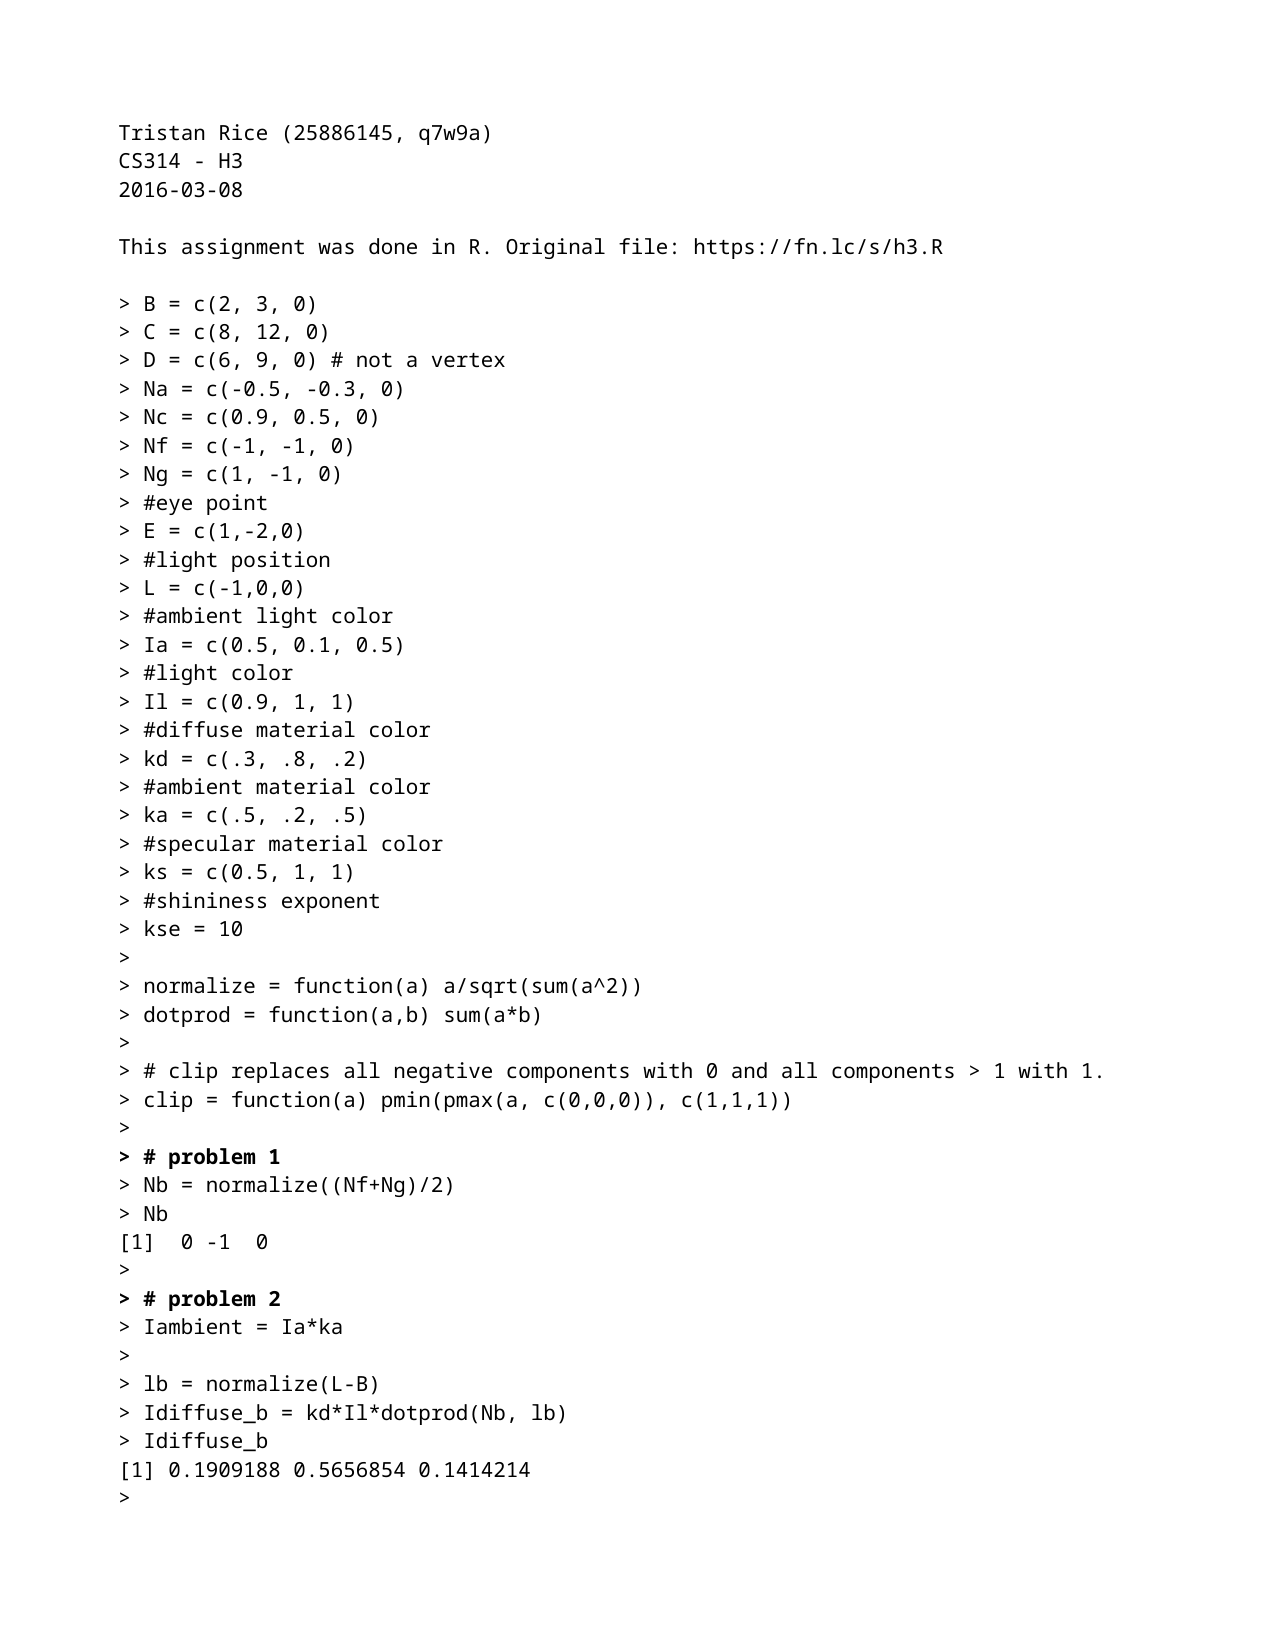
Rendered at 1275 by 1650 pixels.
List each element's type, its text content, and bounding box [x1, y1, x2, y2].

text > #light color [118, 658, 1157, 687]
text > #diffuse material color [118, 715, 1157, 744]
text > Ia = c(0.5, 0.1, 0.5) [118, 630, 1157, 658]
text > ks = c(0.5, 1, 1) [118, 857, 1157, 886]
text > [118, 1028, 1157, 1057]
text > Idiffuse_b [118, 1426, 1157, 1455]
text > C = c(8, 12, 0) [118, 317, 1157, 346]
text This assignment was done in R. Original file: https://fn.lc/s/h3.R [118, 232, 1157, 260]
text > #light position­ [118, 545, 1157, 573]
text CS314 - H3 [118, 147, 1157, 175]
text [1] 0 -1 0 [118, 1227, 1157, 1256]
text > L = c(-1,0,0) [118, 573, 1157, 602]
text > #shininess exponent [118, 886, 1157, 914]
text > [118, 1113, 1157, 1142]
text > B = c(2, 3, 0) [118, 289, 1157, 317]
text > # clip replaces all negative components with 0 and all components > 1 with 1. [118, 1057, 1157, 1085]
text > clip = function(a) pmin(pmax(a, c(0,0,0)), c(1,1,1)) [118, 1085, 1157, 1113]
text > kd = c(.3, .8, .2) [118, 744, 1157, 772]
text > lb = normalize(L-B) [118, 1369, 1157, 1398]
text Tristan Rice (25886145, q7w9a) [118, 118, 1157, 147]
text > #eye point [118, 488, 1157, 516]
text > Nc = c(0.9, 0.5, 0) [118, 402, 1157, 431]
text > kse = 10 [118, 914, 1157, 943]
text > E = c(1,-2,0) [118, 516, 1157, 545]
text > Nb [118, 1199, 1157, 1227]
text > Iambient = Ia*ka [118, 1312, 1157, 1341]
text > #ambient material color [118, 772, 1157, 801]
text > [118, 1483, 1157, 1512]
text > Na = c(-0.5, -0.3, 0) [118, 374, 1157, 402]
text > Nf = c(-1, -1, 0) [118, 431, 1157, 459]
text > # problem 1 [118, 1142, 1157, 1170]
text [1] 0.1909188 0.5656854 0.1414214 [118, 1455, 1157, 1483]
text > ka = c(.5, .2, .5) [118, 801, 1157, 829]
text > Nb = normalize((Nf+Ng)/2) [118, 1170, 1157, 1199]
text > #specular material color [118, 829, 1157, 857]
text > dotprod = function(a,b) sum(a*b) [118, 1000, 1157, 1028]
text > [118, 1341, 1157, 1369]
text > [118, 1256, 1157, 1284]
text > Ng = c(1, -1, 0) [118, 459, 1157, 488]
text 2016-03-08 [118, 175, 1157, 203]
text > Il = c(0.9, 1, 1) [118, 687, 1157, 715]
text > D = c(6, 9, 0) # not a vertex [118, 346, 1157, 374]
text > [118, 943, 1157, 971]
text > # problem 2 [118, 1284, 1157, 1312]
text > Idiffuse_b = kd*Il*dotprod(Nb, lb) [118, 1398, 1157, 1426]
text > #ambient light color [118, 602, 1157, 630]
text > normalize = function(a) a/sqrt(sum(a^2)) [118, 971, 1157, 1000]
